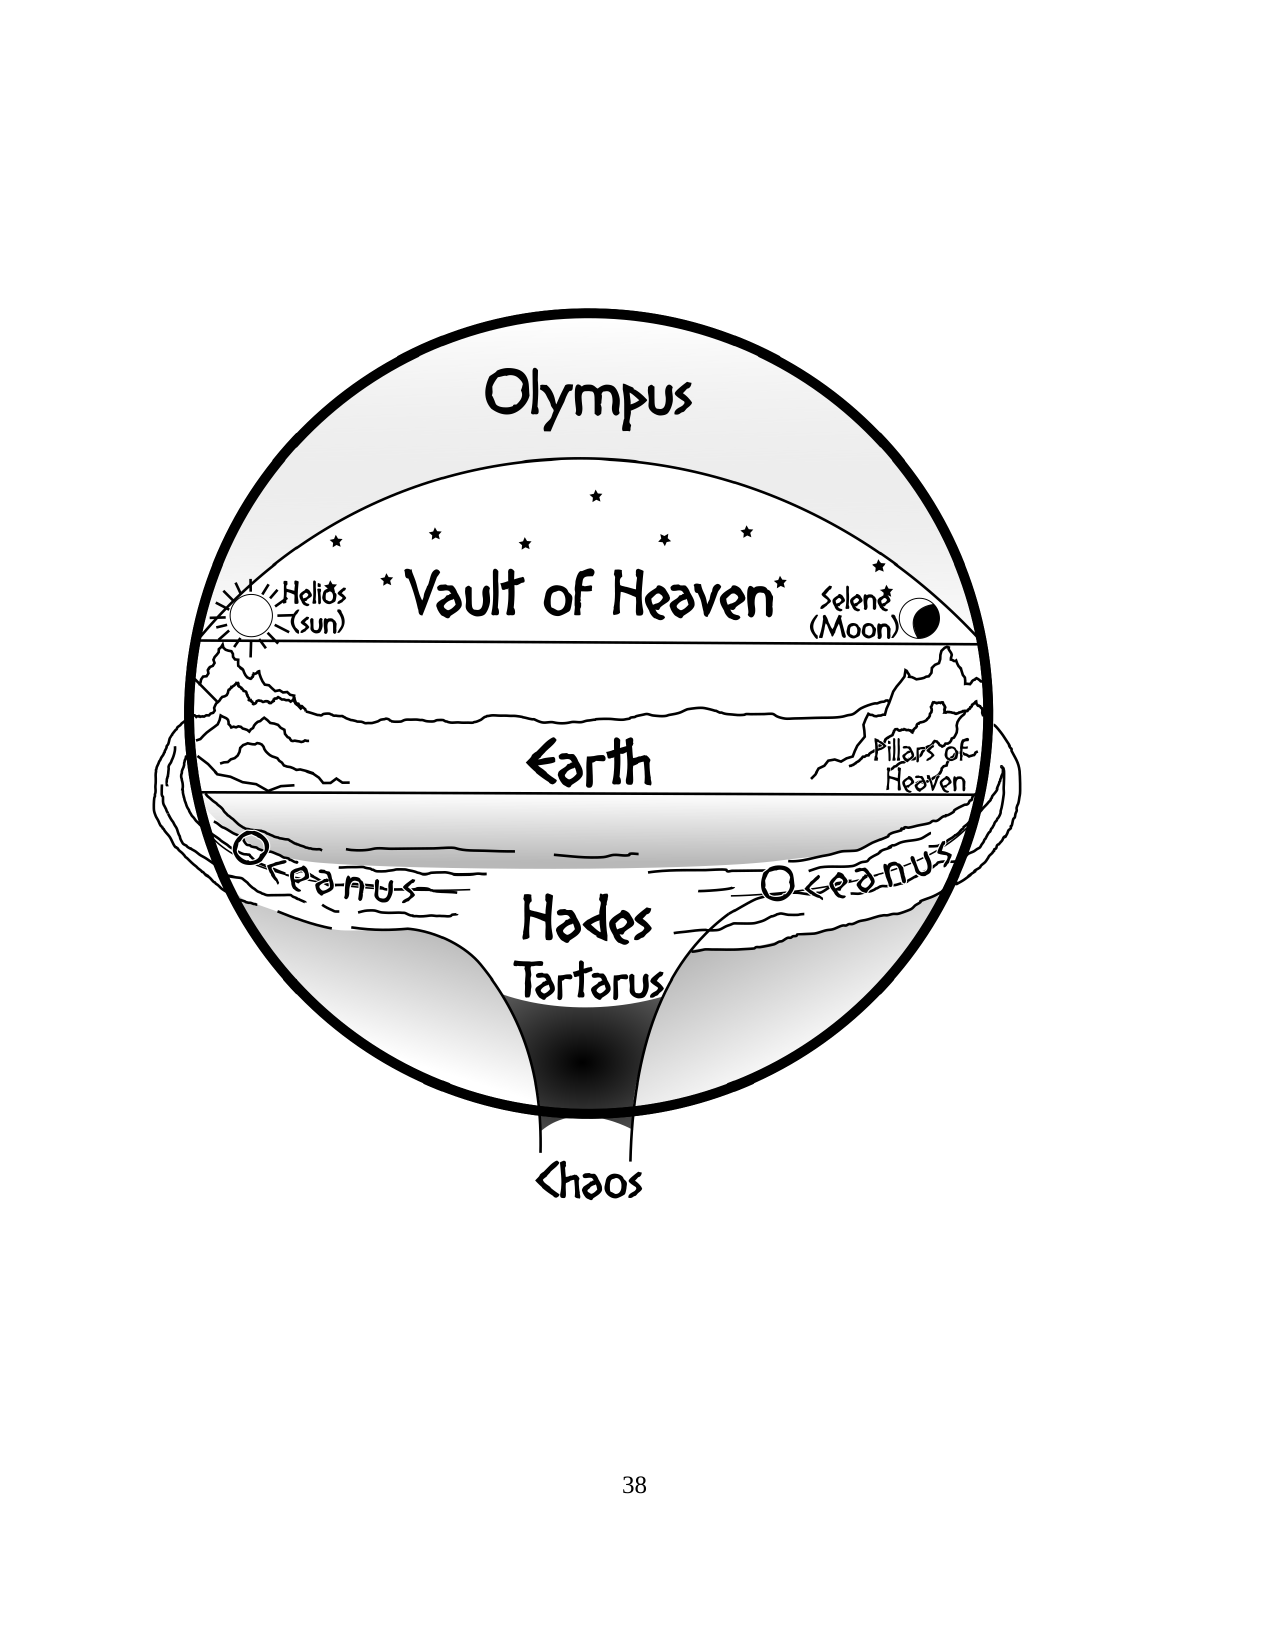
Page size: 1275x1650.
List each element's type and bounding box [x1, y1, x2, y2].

picture [150, 150, 1027, 1395]
